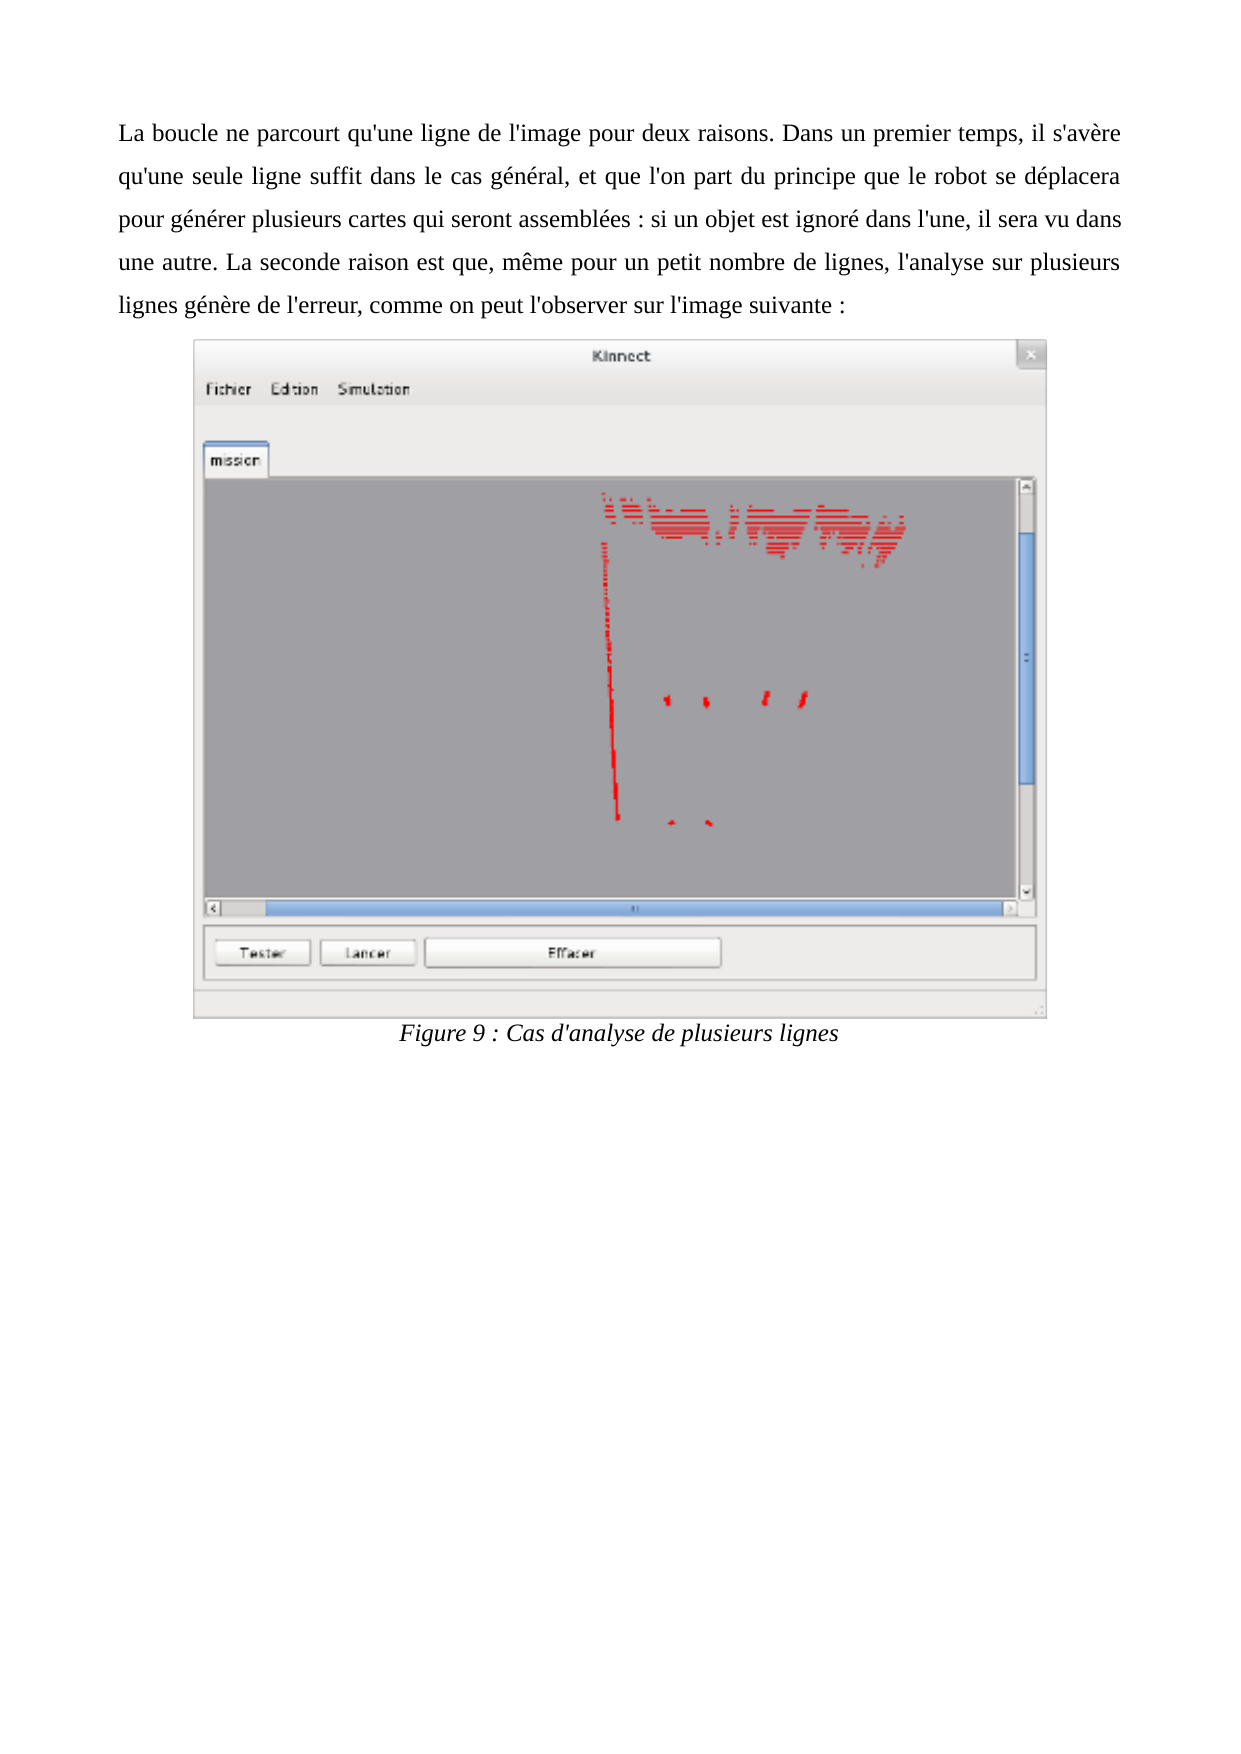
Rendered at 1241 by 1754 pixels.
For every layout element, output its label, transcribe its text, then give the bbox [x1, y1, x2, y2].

text Figure 9 : Cas d'analyse de plusieurs lignes [193, 1019, 1047, 1047]
picture [193, 339, 1048, 1019]
text [193, 327, 1047, 339]
text La boucle ne parcourt qu'une ligne de l'image pour deux raisons. Dans un premier temps, il s'avère qu'une seule ligne suffit dans le cas général, et que l'on part du principe que le robot se déplacera pour générer plusieurs cartes qui seront assemblées : si un objet est ignoré dans l'une, il sera vu dans une autre. La seconde raison est que, même pour un petit nombre de lignes, l'analyse sur plusieurs lignes génère de l'erreur, comme on peut l'observer sur l'image suivante : [118, 118, 1122, 319]
